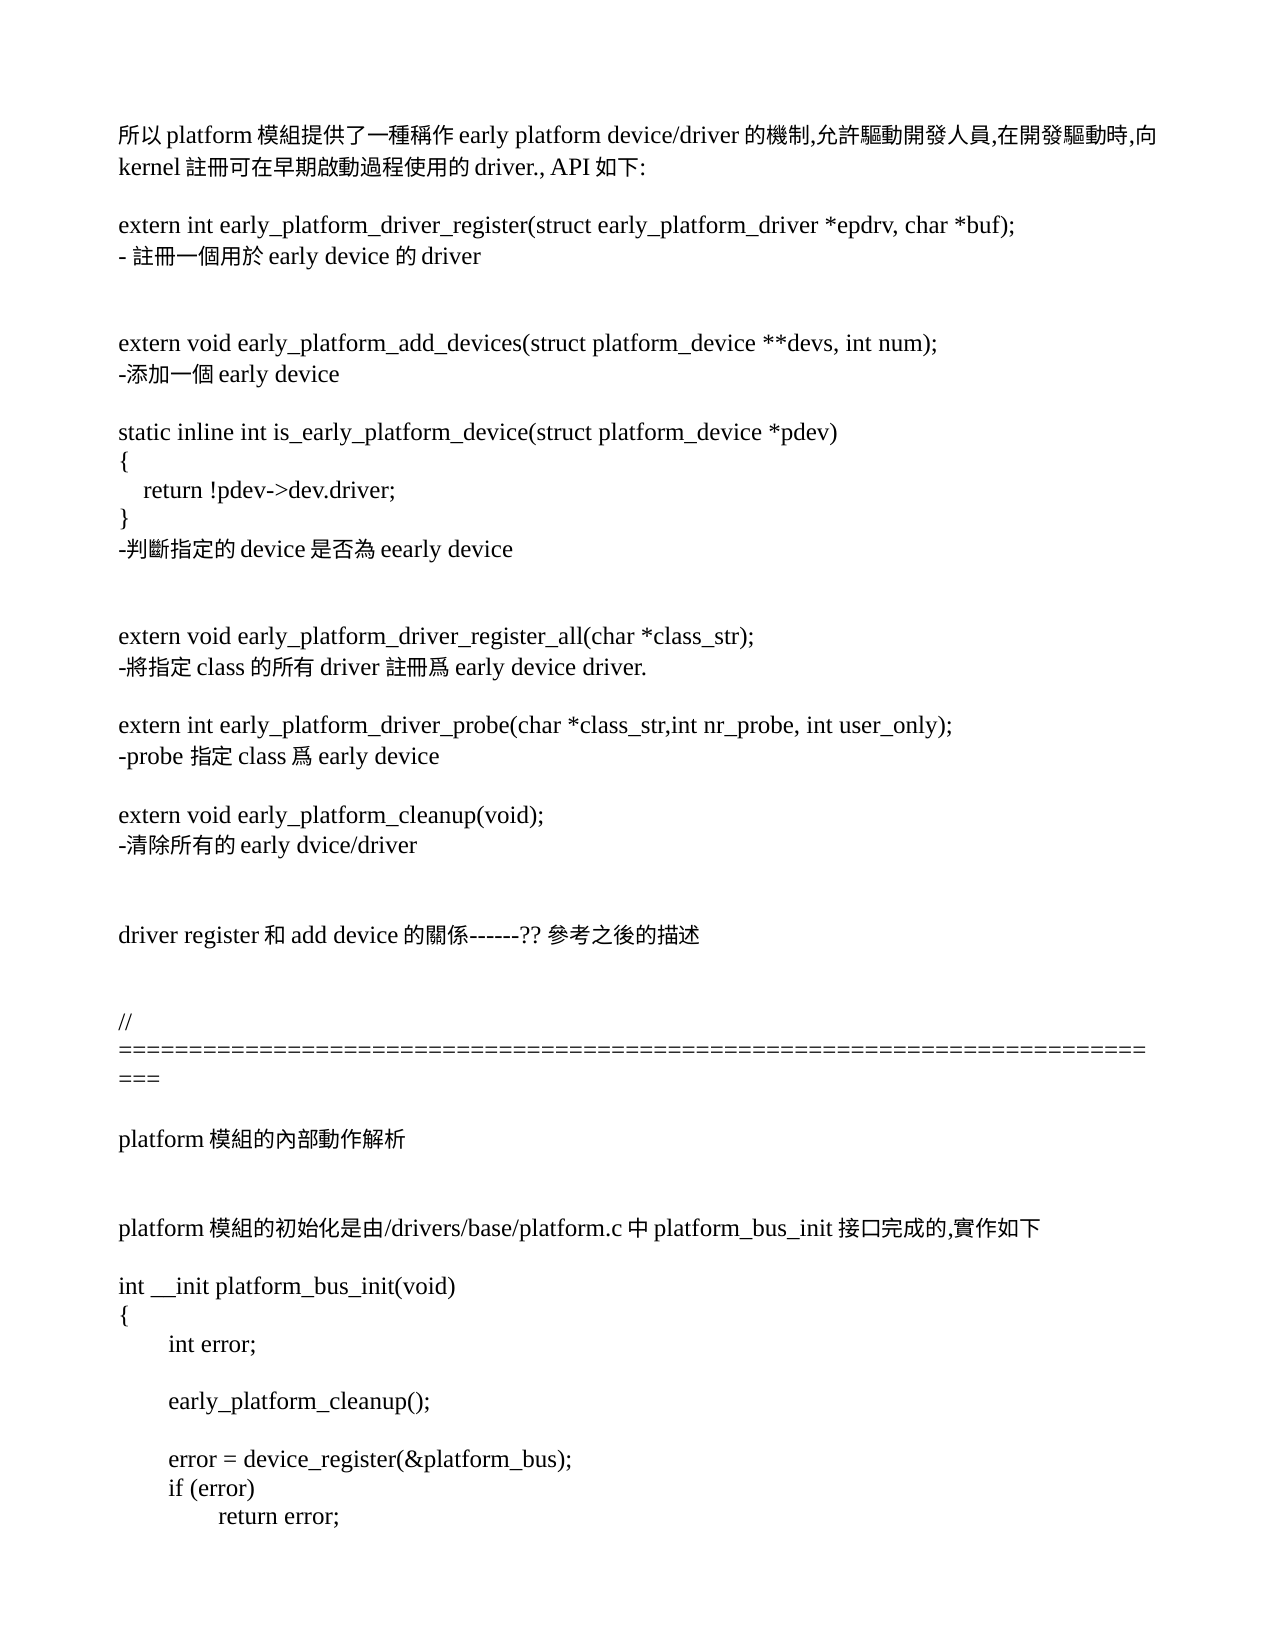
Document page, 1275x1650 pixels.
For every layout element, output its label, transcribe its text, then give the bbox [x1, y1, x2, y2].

text -判斷指定的device是否為eearly device [118, 532, 1157, 564]
text kernel註冊可在早期啟動過程使用的driver., API如下: [118, 150, 1157, 181]
text driver register和 add device的關係------?? 參考之後的描述 [118, 918, 1157, 949]
text 所以platform模組提供了一種稱作early platform device/driver的機制,允許驅動開發人員,在開發驅動時,向 [118, 118, 1157, 150]
text int __init platform_bus_init(void) [118, 1271, 1157, 1300]
text return error; [118, 1501, 1157, 1530]
text int error; [118, 1329, 1157, 1358]
text static inline int is_early_platform_device(struct platform_device *pdev) [118, 417, 1157, 446]
text { [118, 1300, 1157, 1329]
text extern void early_platform_cleanup(void); [118, 800, 1157, 828]
text extern int early_platform_driver_register(struct early_platform_driver *epdrv, char *buf); [118, 210, 1157, 239]
text extern void early_platform_add_devices(struct platform_device **devs, int num); [118, 328, 1157, 357]
text } [118, 503, 1157, 532]
text -將指定class的所有driver註冊爲early device driver. [118, 650, 1157, 682]
text return !pdev->dev.driver; [118, 475, 1157, 503]
text -probe 指定class爲 early device [118, 739, 1157, 771]
text - 註冊一個用於early device的driver [118, 239, 1157, 271]
text early_platform_cleanup(); [118, 1386, 1157, 1415]
text -清除所有的early dvice/driver [118, 828, 1157, 860]
text extern void early_platform_driver_register_all(char *class_str); [118, 621, 1157, 650]
text { [118, 446, 1157, 475]
text -添加一個early device [118, 357, 1157, 388]
text extern int early_platform_driver_probe(char *class_str,int nr_probe, int user_only); [118, 711, 1157, 739]
text //============================================================================ [118, 1007, 1157, 1093]
text platform模組的內部動作解析 [118, 1122, 1157, 1153]
text platform模組的初始化是由/drivers/base/platform.c中platform_bus_init接口完成的,實作如下 [118, 1211, 1157, 1243]
text error = device_register(&platform_bus); [118, 1444, 1157, 1473]
text if (error) [118, 1473, 1157, 1501]
